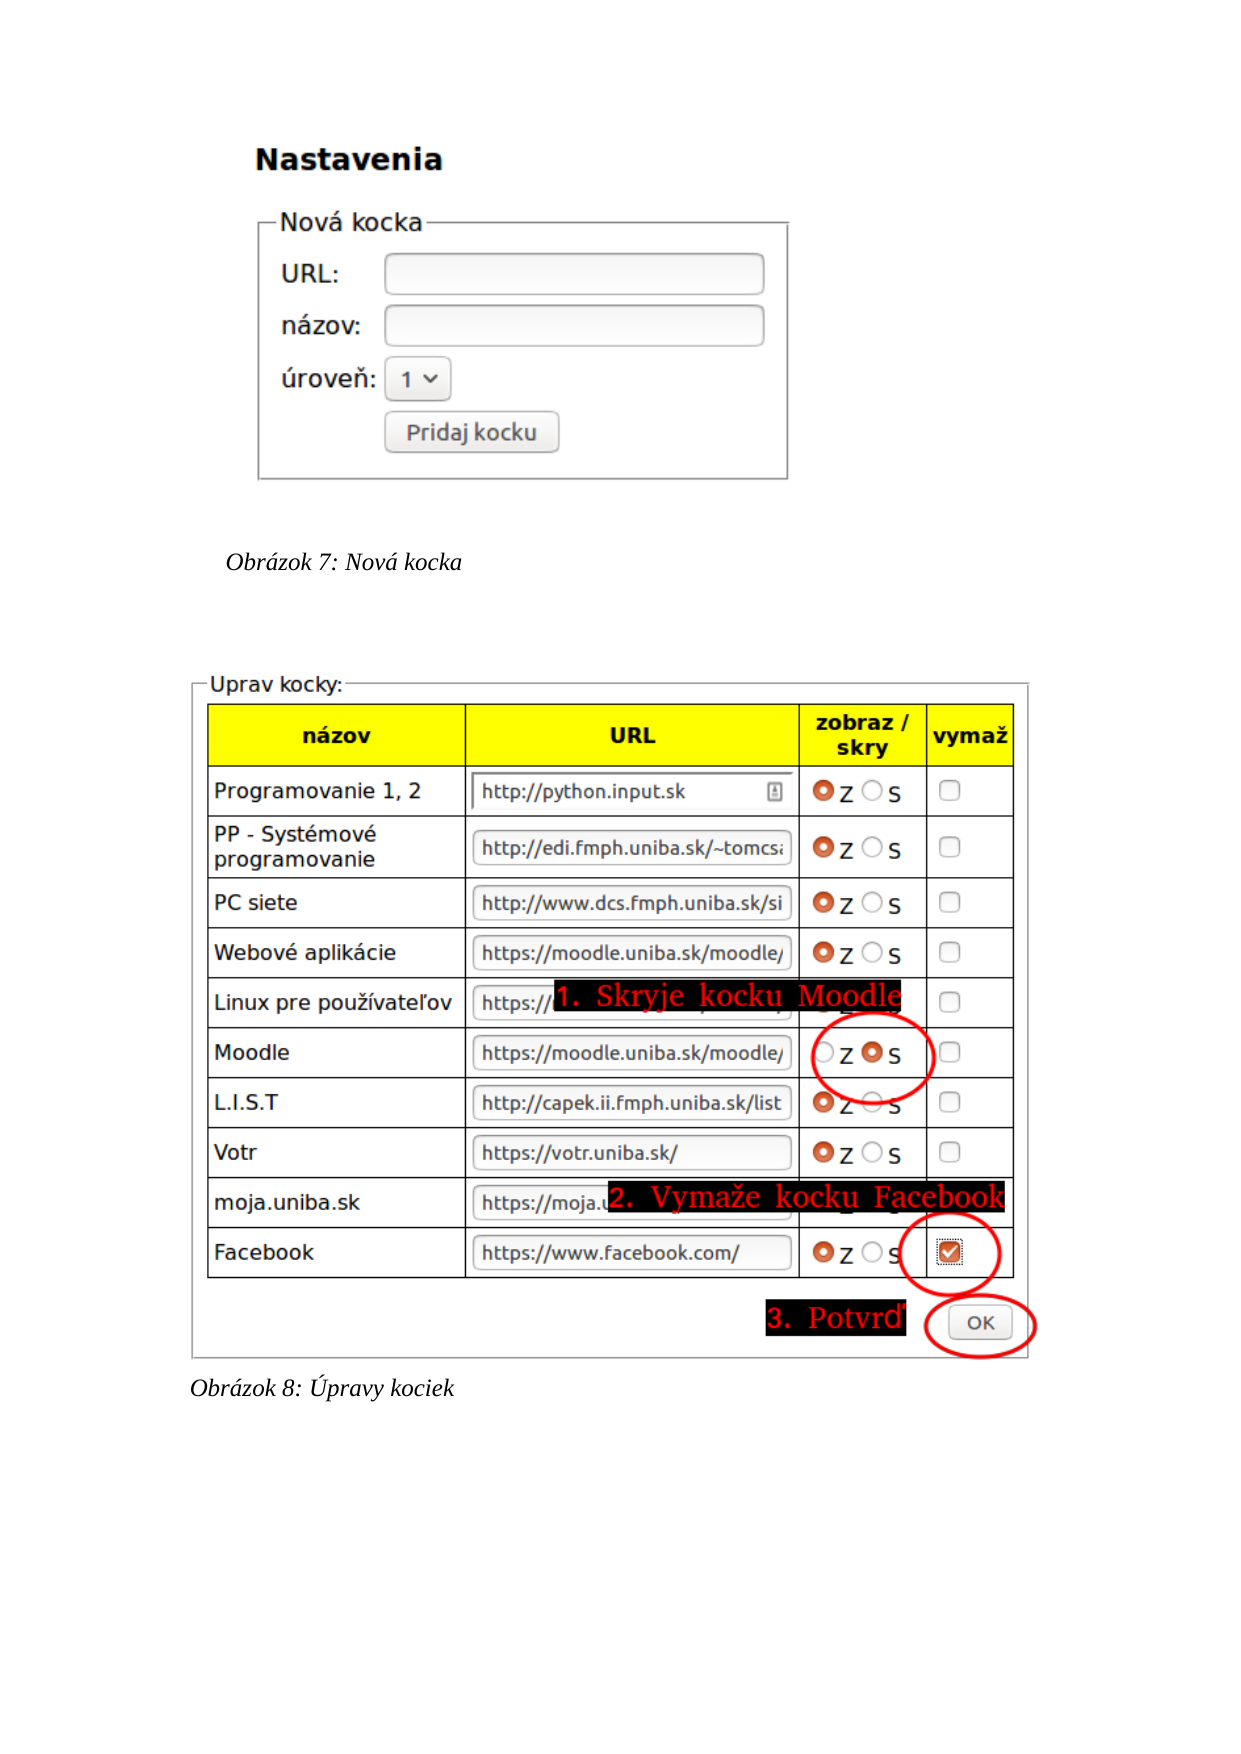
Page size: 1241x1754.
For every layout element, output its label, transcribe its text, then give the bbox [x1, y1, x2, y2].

text Obrázok 8: Úpravy kociek [189, 1373, 1051, 1401]
text Obrázok 7: Nová kocka [225, 547, 793, 576]
text [225, 131, 793, 136]
picture [225, 136, 794, 547]
picture [189, 638, 1051, 1373]
